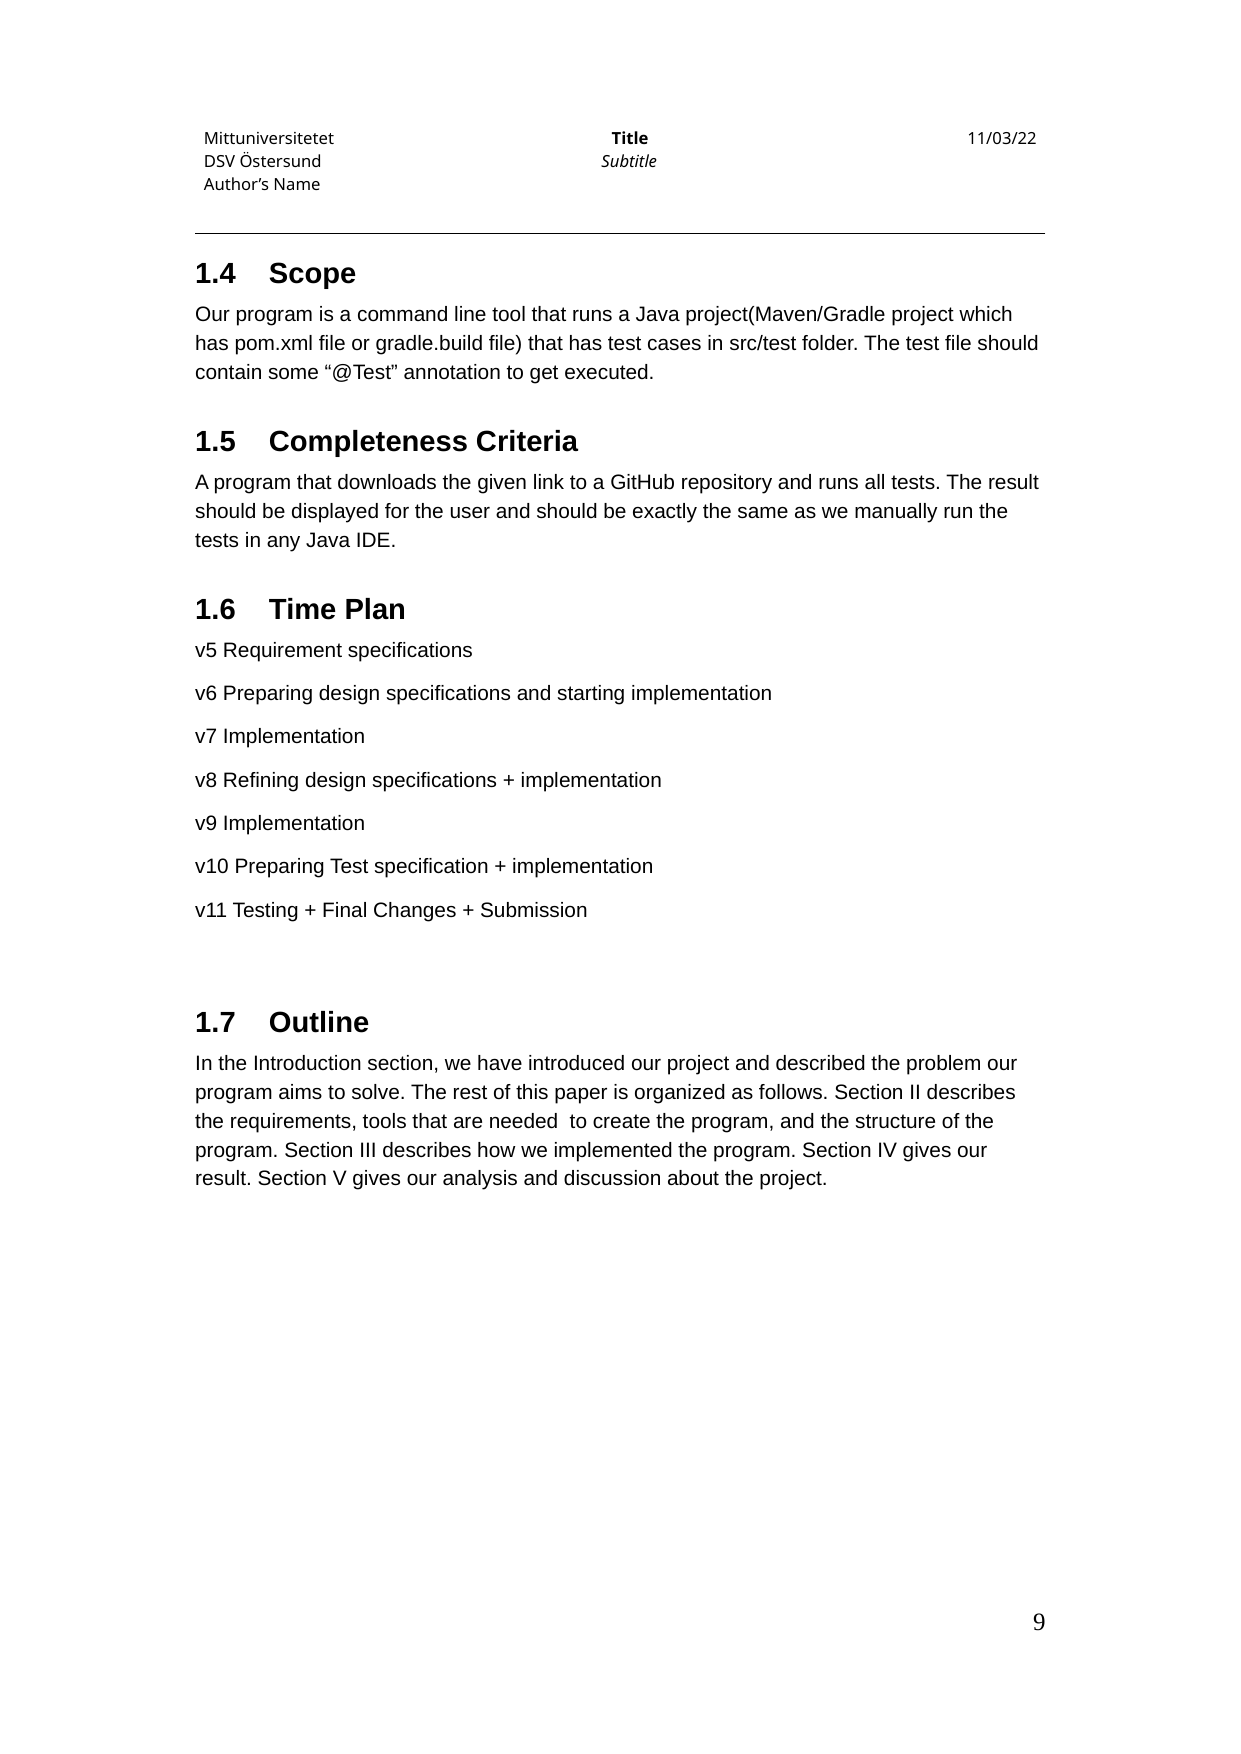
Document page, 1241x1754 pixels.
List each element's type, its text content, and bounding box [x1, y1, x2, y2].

text v5 Requirement specifications [195, 638, 1045, 662]
subtitle Time Plan [195, 592, 1045, 625]
text v7 Implementation [195, 724, 1045, 748]
text v6 Preparing design specifications and starting implementation [195, 681, 1045, 705]
subtitle Outline [195, 1005, 1045, 1039]
text In the Introduction section, we have introduced our project and described the problem our program aims to solve. The rest of this paper is organized as follows. Section II describes the requirements, tools that are needed to create the program, and the structure of the program. Section III describes how we implemented the program. Section IV gives our result. Section V gives our analysis and discussion about the project. [195, 1051, 1045, 1190]
text A program that downloads the given link to a GitHub repository and runs all tests. The result should be displayed for the user and should be exactly the same as we manually run the tests in any Java IDE. [195, 470, 1045, 551]
subtitle Scope [195, 256, 1045, 290]
text Our program is a command line tool that runs a Java project(Maven/Gradle project which has pom.xml file or gradle.build file) that has test cases in src/test folder. The test file should contain some “@Test” annotation to get executed. [195, 302, 1045, 384]
text v11 Testing + Final Changes + Submission [195, 898, 1045, 922]
text v8 Refining design specifications + implementation [195, 768, 1045, 792]
subtitle Completeness Criteria [195, 424, 1045, 457]
text v9 Implementation [195, 811, 1045, 835]
text v10 Preparing Test specification + implementation [195, 854, 1045, 878]
